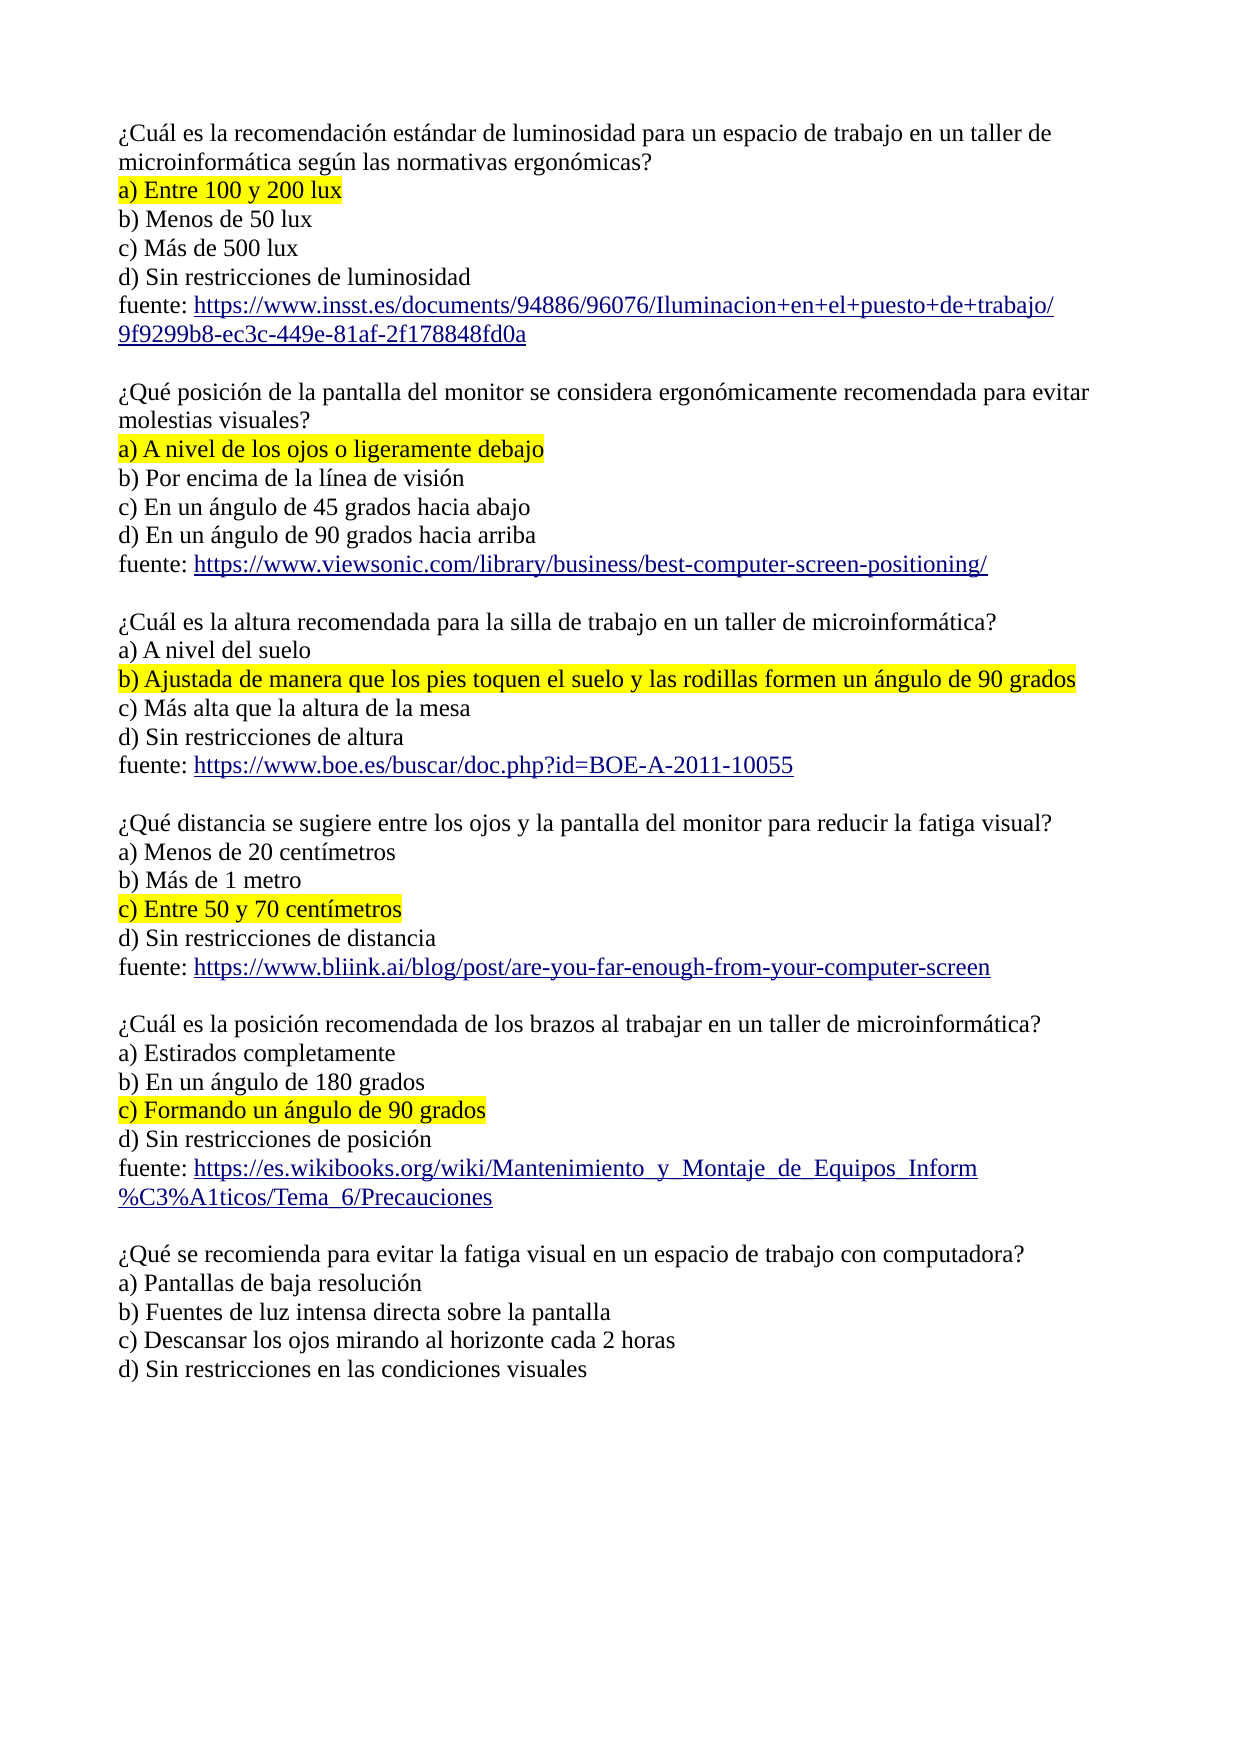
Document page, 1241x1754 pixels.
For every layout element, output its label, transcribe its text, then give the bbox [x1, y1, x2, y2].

text b) Más de 1 metro [118, 866, 1122, 894]
text c) Descansar los ojos mirando al horizonte cada 2 horas [118, 1326, 1122, 1354]
text b) Fuentes de luz intensa directa sobre la pantalla [118, 1297, 1122, 1326]
text b) Por encima de la línea de visión [118, 463, 1122, 492]
text ¿Cuál es la recomendación estándar de luminosidad para un espacio de trabajo en un taller de microinformática según las normativas ergonómicas? [118, 118, 1122, 176]
text ¿Qué posición de la pantalla del monitor se considera ergonómicamente recomendada para evitar molestias visuales? [118, 377, 1122, 434]
text a) A nivel del suelo [118, 636, 1122, 664]
text d) Sin restricciones de altura [118, 722, 1122, 751]
text d) Sin restricciones de distancia [118, 923, 1122, 952]
text b) Ajustada de manera que los pies toquen el suelo y las rodillas formen un ángulo de 90 grados [118, 664, 1122, 693]
text b) Menos de 50 lux [118, 204, 1122, 233]
text d) Sin restricciones de luminosidad [118, 262, 1122, 291]
text fuente: https://www.bliink.ai/blog/post/are-you-far-enough-from-your-computer-screen [118, 952, 1122, 981]
text fuente: https://www.viewsonic.com/library/business/best-computer-screen-positioning/ [118, 549, 1122, 578]
text c) Formando un ángulo de 90 grados [118, 1096, 1122, 1124]
text d) En un ángulo de 90 grados hacia arriba [118, 521, 1122, 549]
text fuente: https://es.wikibooks.org/wiki/Mantenimiento_y_Montaje_de_Equipos_Inform%C3%A1ticos/Tema_6/Precauciones [118, 1153, 1122, 1211]
text ¿Cuál es la posición recomendada de los brazos al trabajar en un taller de microinformática? [118, 1009, 1122, 1038]
text d) Sin restricciones de posición [118, 1124, 1122, 1153]
text a) Entre 100 y 200 lux [118, 176, 1122, 204]
text b) En un ángulo de 180 grados [118, 1067, 1122, 1096]
text c) Más de 500 lux [118, 233, 1122, 262]
text a) Estirados completamente [118, 1038, 1122, 1067]
text d) Sin restricciones en las condiciones visuales [118, 1354, 1122, 1383]
text a) A nivel de los ojos o ligeramente debajo [118, 434, 1122, 463]
text c) En un ángulo de 45 grados hacia abajo [118, 492, 1122, 521]
text c) Entre 50 y 70 centímetros [118, 894, 1122, 923]
text fuente: https://www.boe.es/buscar/doc.php?id=BOE-A-2011-10055 [118, 751, 1122, 779]
text a) Menos de 20 centímetros [118, 837, 1122, 866]
text ¿Qué distancia se sugiere entre los ojos y la pantalla del monitor para reducir la fatiga visual? [118, 808, 1122, 837]
text ¿Qué se recomienda para evitar la fatiga visual en un espacio de trabajo con computadora? [118, 1239, 1122, 1268]
text a) Pantallas de baja resolución [118, 1268, 1122, 1297]
text ¿Cuál es la altura recomendada para la silla de trabajo en un taller de microinformática? [118, 607, 1122, 636]
text c) Más alta que la altura de la mesa [118, 693, 1122, 722]
text fuente: https://www.insst.es/documents/94886/96076/Iluminacion+en+el+puesto+de+trabajo/9f9299b8-ec3c-449e-81af-2f178848fd0a [118, 291, 1122, 348]
